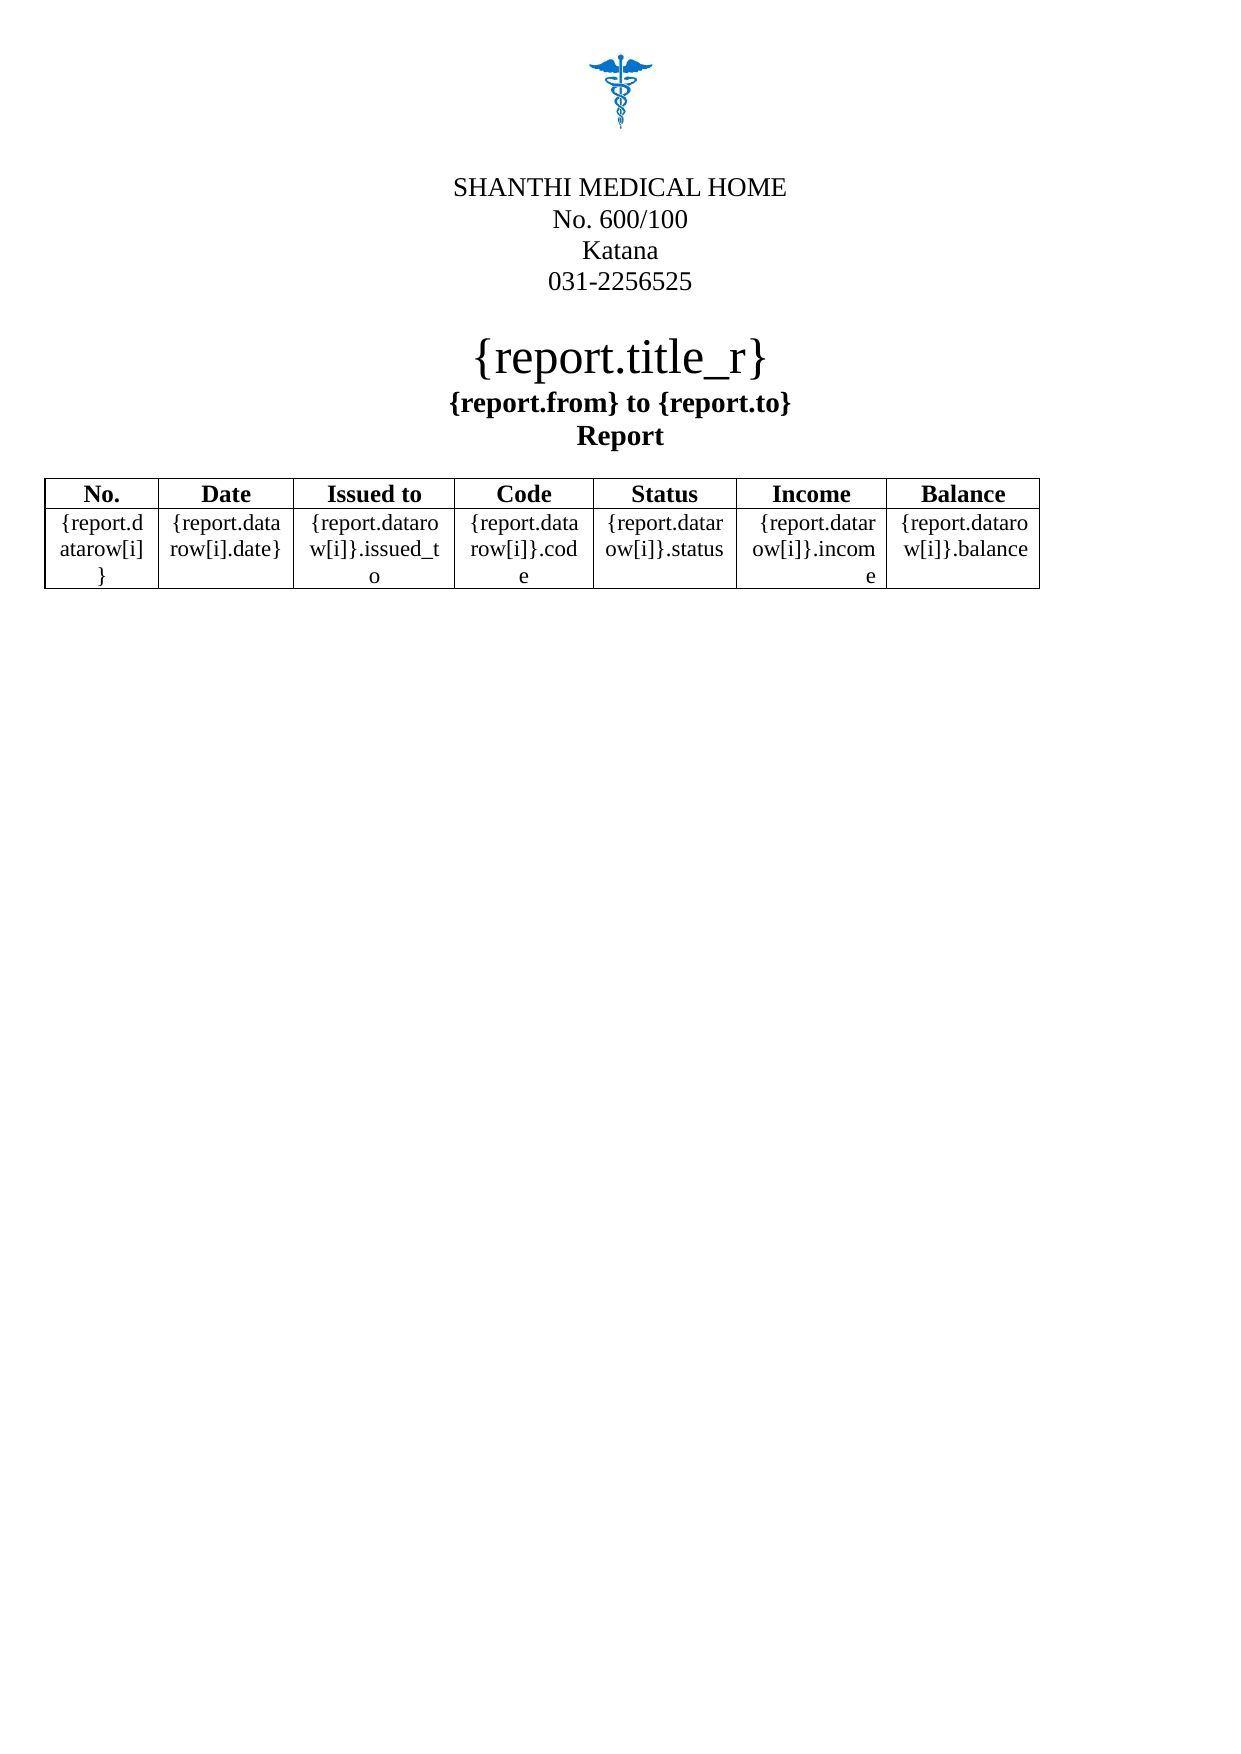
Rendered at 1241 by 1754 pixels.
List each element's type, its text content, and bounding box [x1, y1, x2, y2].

text {report.from} to {report.to} [45, 385, 1195, 418]
table_header Income [737, 479, 886, 508]
text SHANTHI MEDICAL HOME [45, 172, 1195, 203]
table_header Issued to [294, 479, 454, 508]
table_cell {report.datarow[i]}.balance [887, 509, 1039, 588]
table_cell {report.datarow[i].date} [159, 509, 293, 588]
text Katana [45, 234, 1195, 265]
table_header No. [46, 479, 158, 508]
text Report [45, 418, 1195, 452]
text 031-2256525 [45, 265, 1195, 296]
table_header Date [159, 479, 293, 508]
table_cell {report.datarow[i]}.issued_to [294, 509, 454, 588]
text No. 600/100 [45, 203, 1195, 234]
table_header Code [455, 479, 593, 508]
table_header Balance [887, 479, 1039, 508]
table_header Status [594, 479, 736, 508]
table_cell {report.datarow[i]}.income [737, 509, 886, 588]
text {report.title_r} [45, 327, 1195, 385]
table_cell {report.datarow[i]}.code [455, 509, 593, 588]
table_cell {report.datarow[i]} [46, 509, 158, 588]
table_cell {report.datarow[i]}.status [594, 509, 736, 588]
